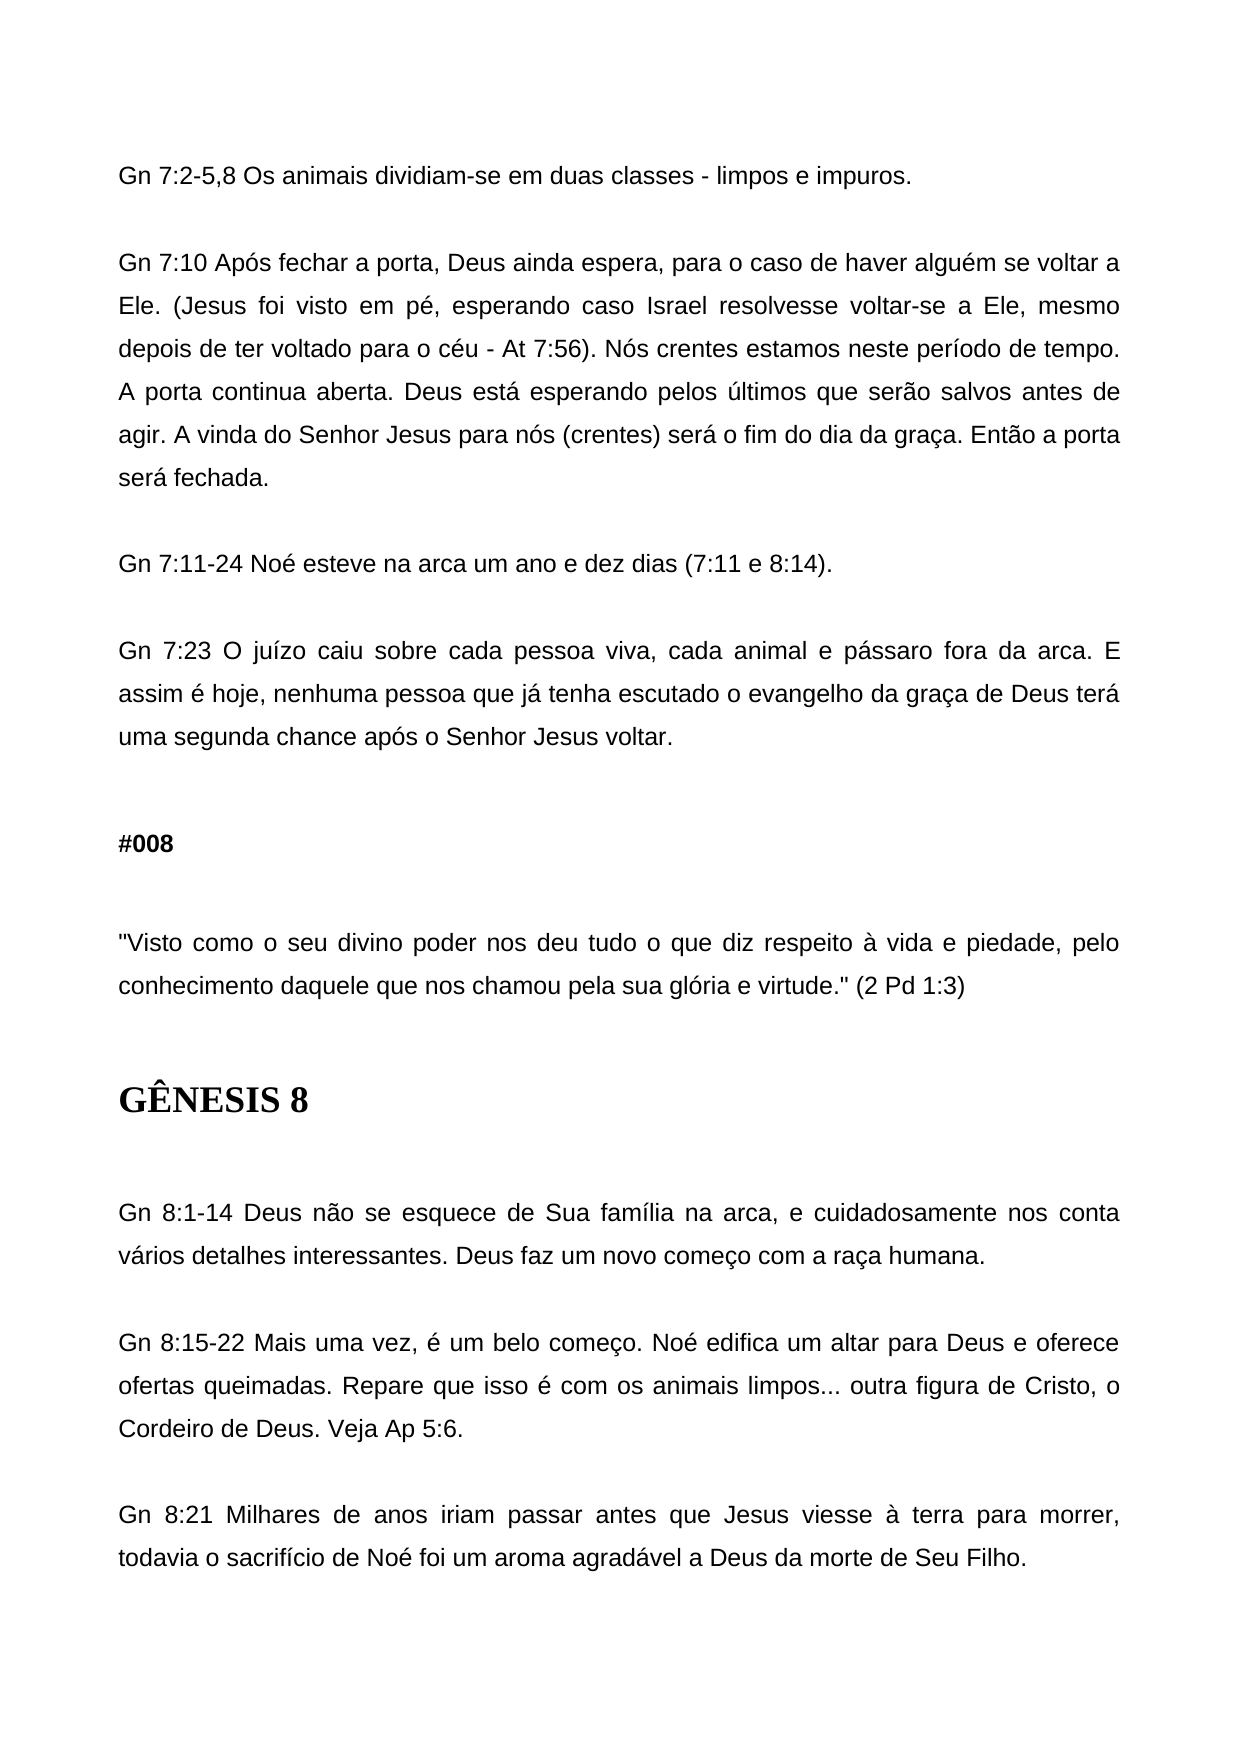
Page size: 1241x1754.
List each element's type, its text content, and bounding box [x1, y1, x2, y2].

text "Visto como o seu divino poder nos deu tudo o que diz respeito à vida e piedade, pelo conhecimento daquele que nos chamou pela sua glória e virtude." (2 Pd 1:3) [118, 928, 1122, 999]
text Gn 8:21 Milhares de anos iriam passar antes que Jesus viesse à terra para morrer, todavia o sacrifício de Noé foi um aroma agradável a Deus da morte de Seu Filho. [118, 1500, 1122, 1572]
text Gn 8:15-22 Mais uma vez, é um belo começo. Noé edifica um altar para Deus e oferece ofertas queimadas. Repare que isso é com os animais limpos... outra figura de Cristo, o Cordeiro de Deus. Veja Ap 5:6. [118, 1328, 1122, 1443]
text Gn 7:23 O juízo caiu sobre cada pessoa viva, cada animal e pássaro fora da arca. E assim é hoje, nenhuma pessoa que já tenha escutado o evangelho da graça de Deus terá uma segunda chance após o Senhor Jesus voltar. [118, 636, 1122, 751]
text Gn 8:1-14 Deus não se esquece de Sua família na arca, e cuidadosamente nos conta vários detalhes interessantes. Deus faz um novo começo com a raça humana. [118, 1198, 1122, 1270]
subtitle #008 [118, 829, 1122, 858]
text Gn 7:2-5,8 Os animais dividiam-se em duas classes - limpos e impuros. [118, 161, 1122, 190]
text Gn 7:10 Após fechar a porta, Deus ainda espera, para o caso de haver alguém se voltar a Ele. (Jesus foi visto em pé, esperando caso Israel resolvesse voltar-se a Ele, mesmo depois de ter voltado para o céu - At 7:56). Nós crentes estamos neste período de tempo. A porta continua aberta. Deus está esperando pelos últimos que serão salvos antes de agir. A vinda do Senhor Jesus para nós (crentes) será o fim do dia da graça. Então a porta será fechada. [118, 247, 1122, 492]
text Gn 7:11-24 Noé esteve na arca um ano e dez dias (7:11 e 8:14). [118, 549, 1122, 578]
subtitle GÊNESIS 8 [118, 1078, 1122, 1121]
